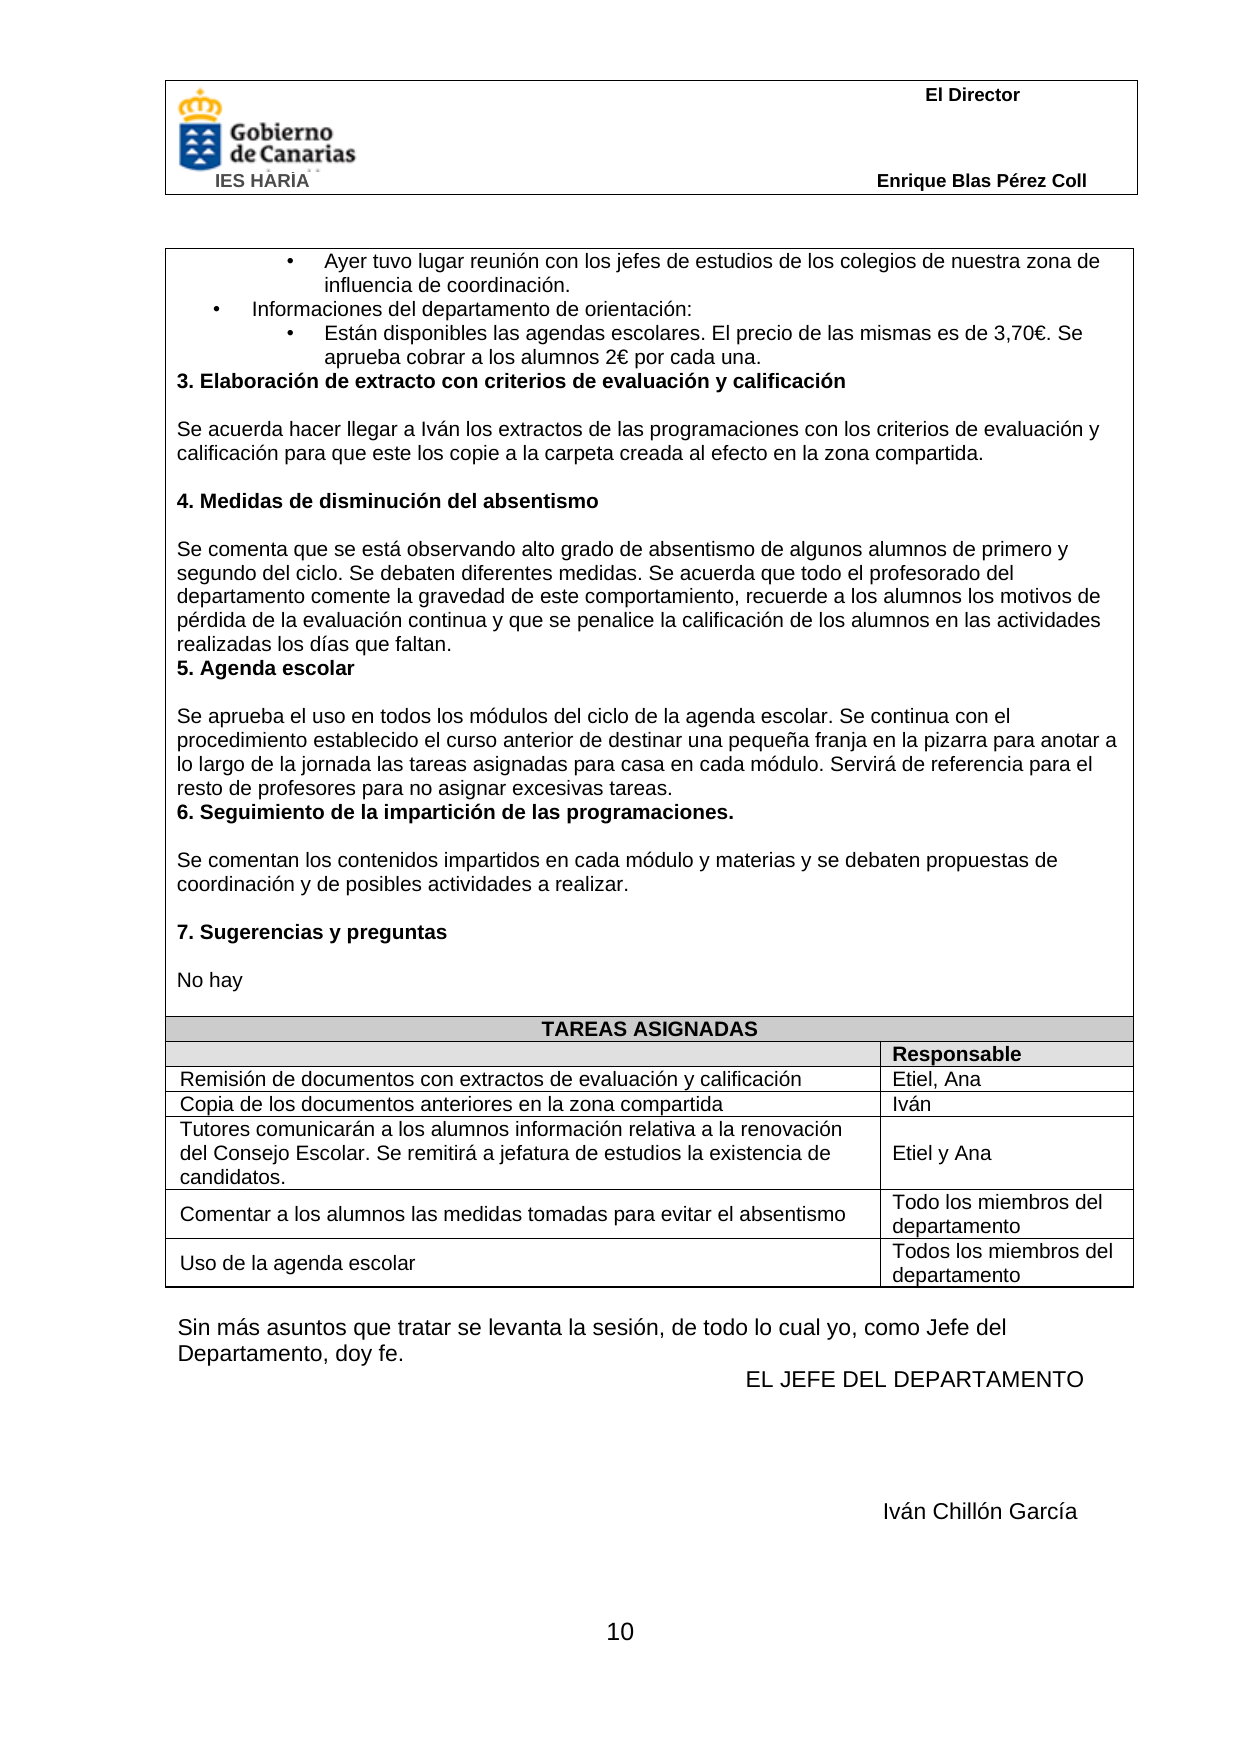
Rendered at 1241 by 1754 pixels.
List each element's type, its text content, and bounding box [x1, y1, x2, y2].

table_cell Copia de los documentos anteriores en la zona compartida [166, 1092, 880, 1116]
table_cell Etiel y Ana [881, 1117, 1133, 1188]
table_cell Etiel, Ana [881, 1067, 1133, 1091]
table_cell 1. Aprobación si procede del acta de la reunión anterior Se aprueba 2. Informe de la reunión de CCP Se informa de los aspectos tratados en la reunión de CCP del día 9 de octubre. De entre los puntos tratados cabe destacar: Informaciones de dirección: Se crea carpeta en la zona compartida para que los departamentos remitan extracto de las programaciones que incluyan los criterios de evaluación y calificación para su posterior subida a la web del centro. En caso de la no remisión de los mismos se colgarán en la web las programaciones completas. PROIDEAC: se proyectará vídeo elaborado por la DG. Se trabajará desde la CCP. A partir de diciembre se valorará con este método en Pincel Ekade. Los jefes de departamento harán llegar esta información al resto del profesorado. Concurso de traslados: está previsto que se realice durante el presente curso. Del 8 al 20 de octubre se puede acceder al apartado correspondiente de la web de la consejería para la consulta y actualización de datos. Renovación del consejo escolar: de los 7 representantes del colectivo del profesorado cumplen ciclo 2 que se ha de renovar. También se han de renovar 3 de los 5 representantes del alumnado y se crea una nueva vacante de padres correspondiente al AMPA. Mañana a las 17:00 se constituirá la junta valoradora. El plazo para presentación de candidatos es del 22 al 24 de octubre. Los tutores comunicarán a los alumnos la apertura de dicho proceso. Los tutores informarán a jefatura de estudios de la existencia de posibles candidatos. Se recuerda al profesorado que debe incluir en las programaciones acciones y medidas destinadas a favorecer los objetivos estratégicos de la consejería para el presente curso y las acciones contempladas en el plan de mejora del centro. Informaciones de vicedirección: El día 19 de octubre durante toda la jornada lectiva, los alumnos saldrán en una actividad de encuentro intercentros organizada por el departamento de educación física. Informaciones de jefatura de estudios: Plan de mejora del centro. Será supervisado por la inspectora. Se solicitan ideas al profesorado de actividades a realizar por el centro tendentes a favorecer los objetivos de plan. Las evaluaciones sin notas tendrán lugar la próxima semana los días 14, 15 y 16. Los horarios detallados se colgarán en el tablón correspondiente de la sala de profesores. Se cuelga en sala de profesores información con la actual convocatoria de cursos de la consejería. Ayer tuvo lugar reunión con los jefes de estudios de los colegios de nuestra zona de influencia de coordinación. Informaciones del departamento de orientación: Están disponibles las agendas escolares. El precio de las mismas es de 3,70€. Se aprueba cobrar a los alumnos 2€ por cada una. 3. Elaboración de extracto con criterios de evaluación y calificación Se acuerda hacer llegar a Iván los extractos de las programaciones con los criterios de evaluación y calificación para que este los copie a la carpeta creada al efecto en la zona compartida. 4. Medidas de disminución del absentismo Se comenta que se está observando alto grado de absentismo de algunos alumnos de primero y segundo del ciclo. Se debaten diferentes medidas. Se acuerda que todo el profesorado del departamento comente la gravedad de este comportamiento, recuerde a los alumnos los motivos de pérdida de la evaluación continua y que se penalice la calificación de los alumnos en las actividades realizadas los días que faltan. 5. Agenda escolar Se aprueba el uso en todos los módulos del ciclo de la agenda escolar. Se continua con el procedimiento establecido el curso anterior de destinar una pequeña franja en la pizarra para anotar a lo largo de la jornada las tareas asignadas para casa en cada módulo. Servirá de referencia para el resto de profesores para no asignar excesivas tareas. 6. Seguimiento de la impartición de las programaciones. Se comentan los contenidos impartidos en cada módulo y materias y se debaten propuestas de coordinación y de posibles actividades a realizar. 7. Sugerencias y preguntas No hay [166, 249, 1133, 1016]
text Sin más asuntos que tratar se levanta la sesión, de todo lo cual yo, como Jefe del Departamento, doy fe. [177, 1314, 1122, 1366]
table_cell Responsable [881, 1042, 1133, 1066]
table_cell TAREAS ASIGNADAS [166, 1017, 1133, 1041]
picture [173, 85, 359, 172]
table_cell Todo los miembros del departamento [881, 1190, 1133, 1237]
table_cell Comentar a los alumnos las medidas tomadas para evitar el absentismo [166, 1190, 880, 1237]
text EL JEFE DEL DEPARTAMENTO [177, 1366, 1122, 1393]
table_cell Todos los miembros del departamento [881, 1239, 1133, 1286]
table_cell Remisión de documentos con extractos de evaluación y calificación [166, 1067, 880, 1091]
table_cell Iván [881, 1092, 1133, 1116]
table_cell [166, 1042, 880, 1066]
text Iván Chillón García [177, 1498, 1122, 1524]
table_cell Tutores comunicarán a los alumnos información relativa a la renovación del Consejo Escolar. Se remitirá a jefatura de estudios la existencia de candidatos. [166, 1117, 880, 1188]
table_cell Uso de la agenda escolar [166, 1239, 880, 1286]
